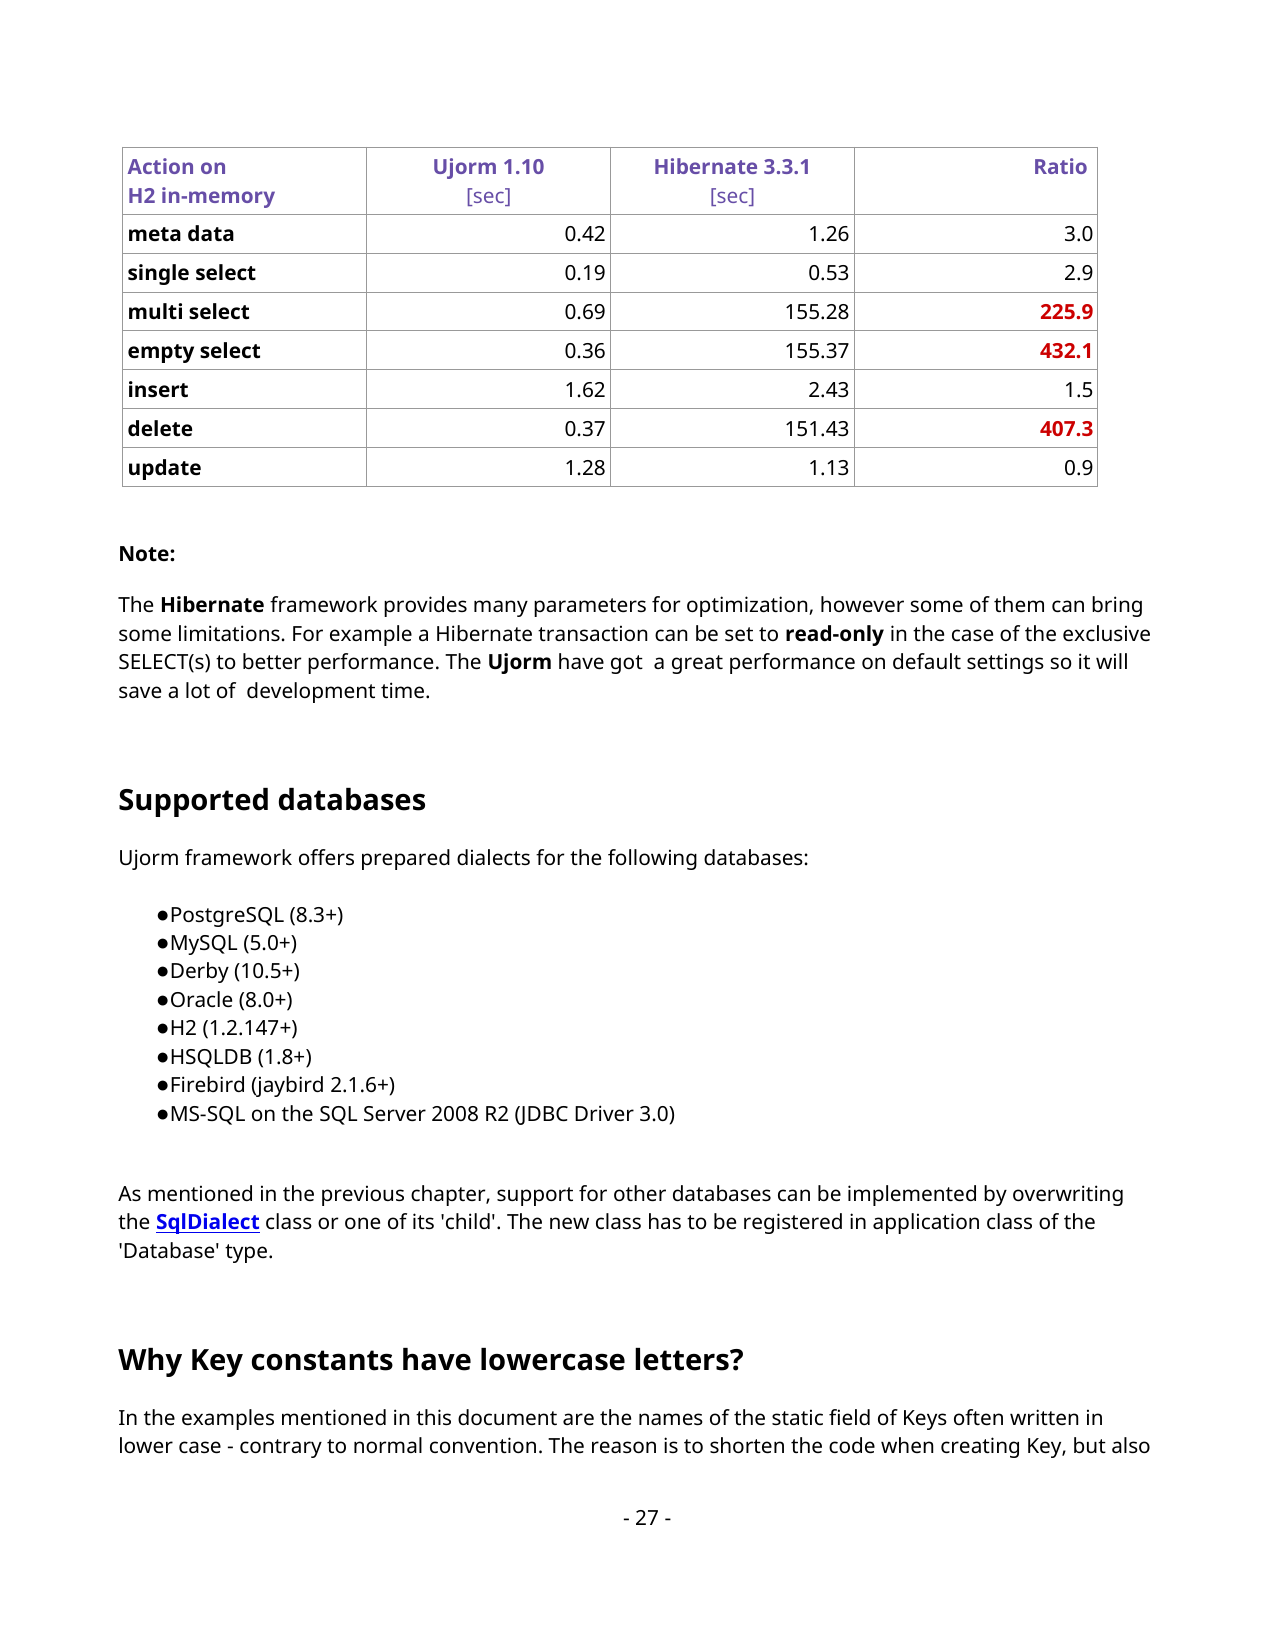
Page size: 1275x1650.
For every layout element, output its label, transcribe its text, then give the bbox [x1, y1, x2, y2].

table_cell 407.3 [855, 409, 1097, 447]
text The Hibernate framework provides many parameters for optimization, however some of them can bring some limitations. For example a Hibernate transaction can be set to read-only in the case of the exclusive SELECT(s) to better performance. The Ujorm have got a great performance on default settings so it will save a lot of development time. [118, 591, 1157, 704]
table_cell 1.13 [611, 448, 854, 486]
table_cell single select [123, 254, 366, 292]
table_cell 0.42 [367, 215, 610, 253]
table_cell 1.62 [367, 370, 610, 408]
table_cell 3.0 [855, 215, 1097, 253]
text Note: [118, 539, 1157, 567]
table_cell 0.69 [367, 293, 610, 330]
table_cell 155.28 [611, 293, 854, 330]
subtitle Supported databases [118, 780, 1157, 819]
table_cell 2.9 [855, 254, 1097, 292]
list H2 (1.2.147+) [118, 1013, 1157, 1042]
table_cell 2.43 [611, 370, 854, 408]
table_header Hibernate 3.3.1 [sec] [611, 148, 854, 214]
text Ujorm framework offers prepared dialects for the following databases: [118, 843, 1157, 871]
table_cell 0.36 [367, 331, 610, 369]
list HSQLDB (1.8+) [118, 1042, 1157, 1070]
table_cell multi select [123, 293, 366, 330]
table_cell delete [123, 409, 366, 447]
table_header Ujorm 1.10 [sec] [367, 148, 610, 214]
table_cell empty select [123, 331, 366, 369]
table_cell 0.19 [367, 254, 610, 292]
text As mentioned in the previous chapter, support for other databases can be implemented by overwriting the SqlDialect class or one of its 'child'. The new class has to be registered in application class of the 'Database' type. [118, 1179, 1157, 1264]
table_cell 0.37 [367, 409, 610, 447]
table_cell 225.9 [855, 293, 1097, 330]
table_cell 1.28 [367, 448, 610, 486]
list PostgreSQL (8.3+) [118, 900, 1157, 928]
table_cell update [123, 448, 366, 486]
table_cell meta data [123, 215, 366, 253]
list Oracle (8.0+) [118, 985, 1157, 1013]
text In the examples mentioned in this document are the names of the static field of Keys often written in lower case - contrary to normal convention. The reason is to shorten the code when creating Key, but also [118, 1403, 1157, 1460]
table_header Action on H2 in-memory [123, 148, 366, 214]
list MySQL (5.0+) [118, 928, 1157, 957]
list Firebird (jaybird 2.1.6+) [118, 1070, 1157, 1099]
table_cell 0.9 [855, 448, 1097, 486]
table_cell 151.43 [611, 409, 854, 447]
table_cell 1.5 [855, 370, 1097, 408]
list Derby (10.5+) [118, 957, 1157, 985]
subtitle Why Key constants have lowercase letters? [118, 1340, 1157, 1379]
table_cell 155.37 [611, 331, 854, 369]
table_cell 1.26 [611, 215, 854, 253]
list MS-SQL on the SQL Server 2008 R2 (JDBC Driver 3.0) [118, 1099, 1157, 1127]
table_header Ratio [855, 148, 1097, 214]
table_cell 432.1 [855, 331, 1097, 369]
table_cell insert [123, 370, 366, 408]
table_cell 0.53 [611, 254, 854, 292]
